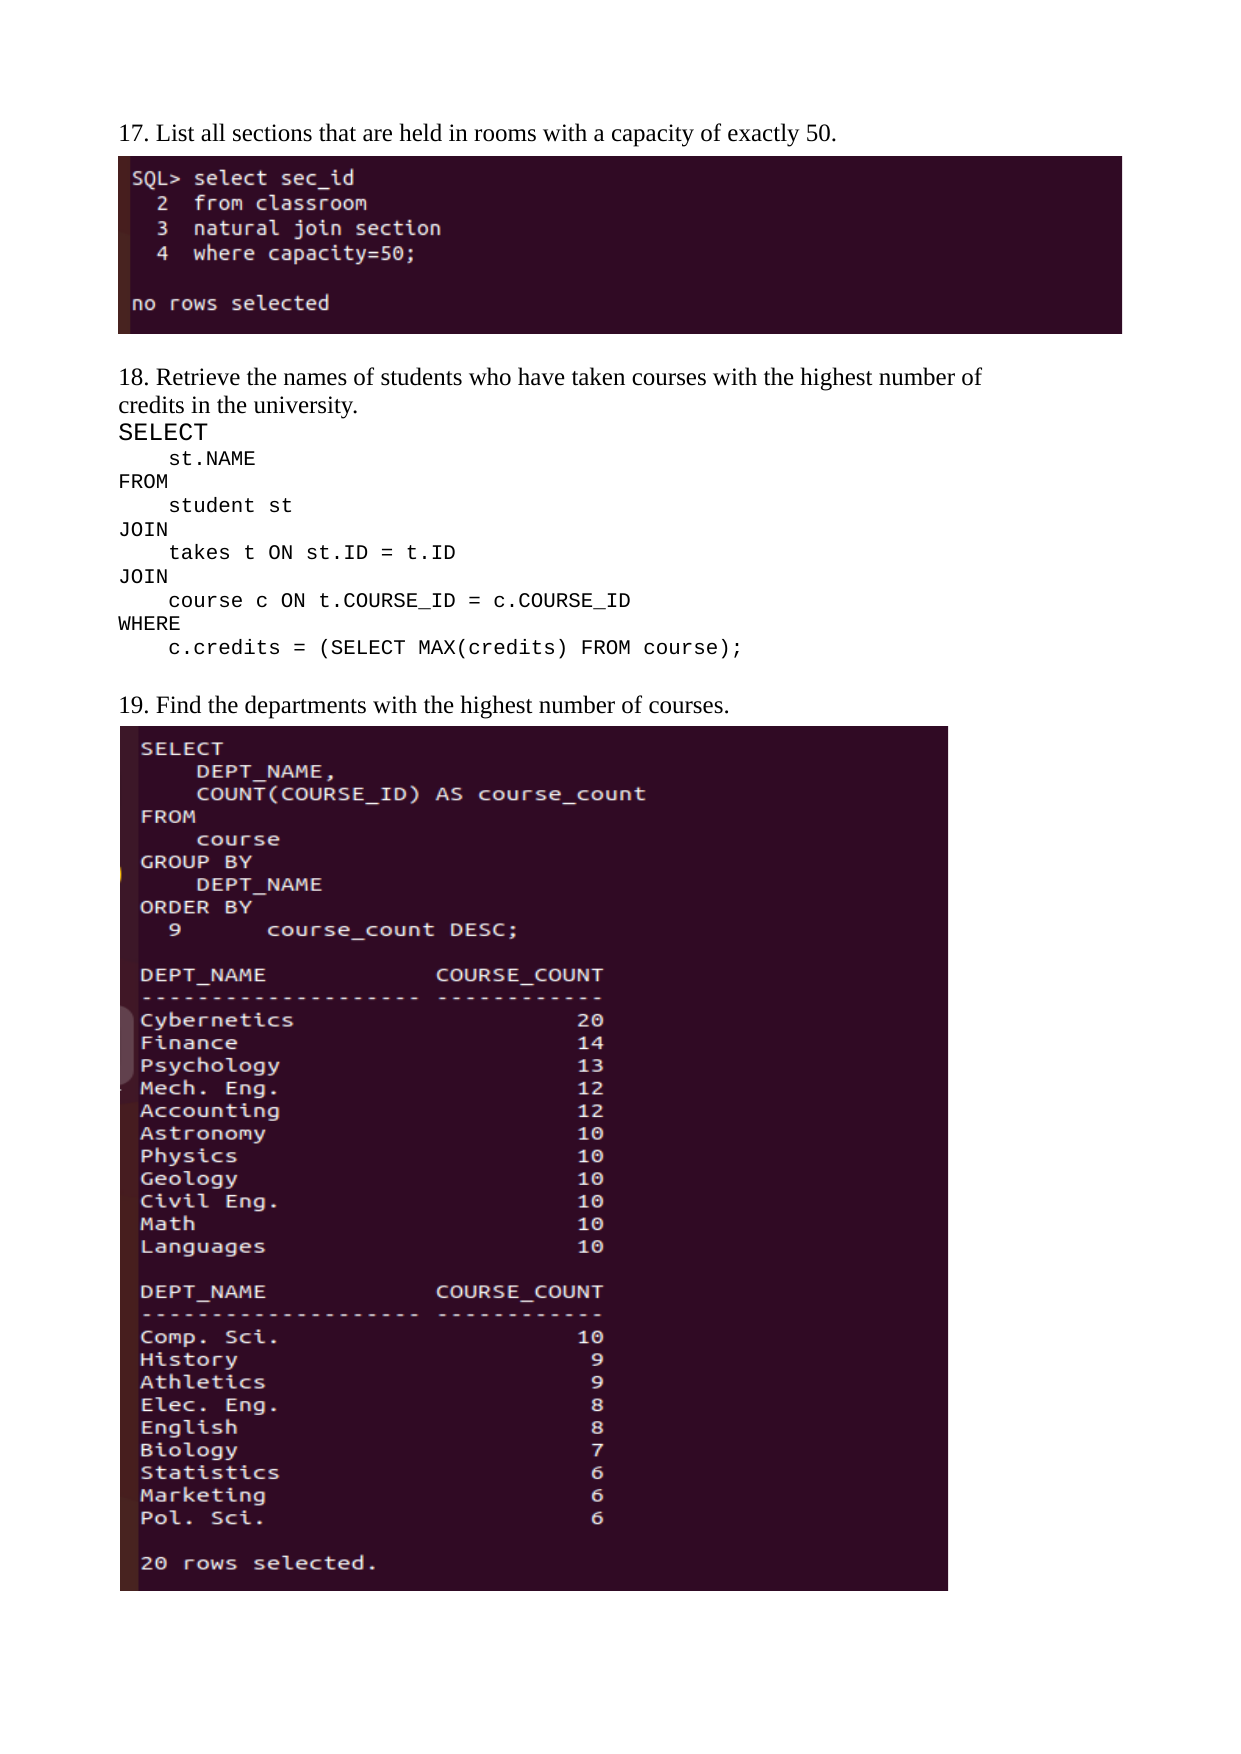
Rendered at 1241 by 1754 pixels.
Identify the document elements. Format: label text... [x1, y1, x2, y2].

text credits in the university. [118, 391, 1122, 419]
text FROM [118, 471, 1122, 495]
text takes t ON st.ID = t.ID [118, 542, 1122, 566]
text c.credits = (SELECT MAX(credits) FROM course); [118, 637, 1122, 661]
text student st [118, 495, 1122, 519]
text 17. List all sections that are held in rooms with a capacity of exactly 50. [118, 118, 1122, 147]
text WHERE [118, 613, 1122, 637]
text 19. Find the departments with the highest number of courses. [118, 690, 1122, 719]
text SELECT [118, 419, 1122, 448]
text JOIN [118, 566, 1122, 589]
picture [118, 156, 1123, 334]
text 18. Retrieve the names of students who have taken courses with the highest number of [118, 362, 1122, 391]
picture [120, 726, 949, 1591]
text st.NAME [118, 448, 1122, 471]
text course c ON t.COURSE_ID = c.COURSE_ID [118, 589, 1122, 613]
text JOIN [118, 519, 1122, 542]
